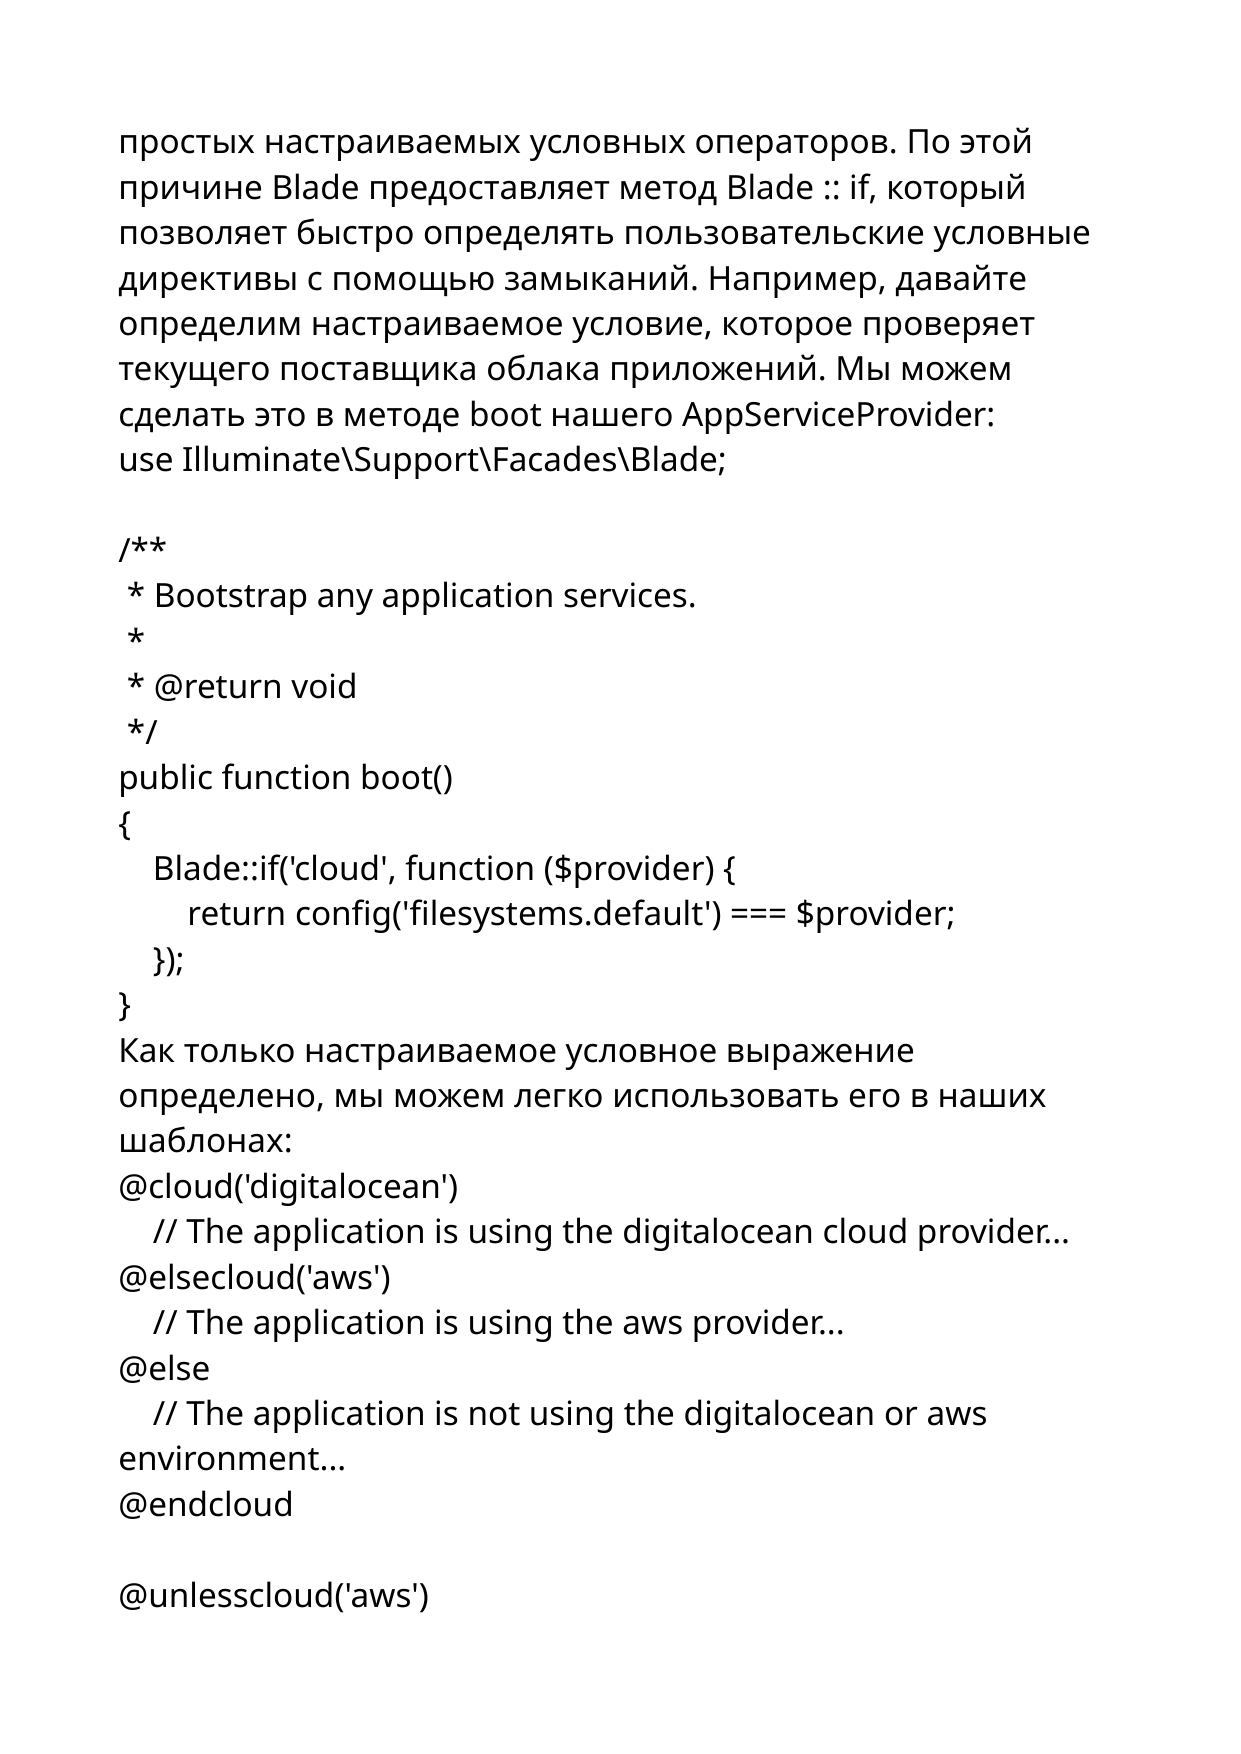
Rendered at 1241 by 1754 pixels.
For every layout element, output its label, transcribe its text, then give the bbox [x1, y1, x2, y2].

text @cloud('digitalocean') [118, 1163, 1122, 1208]
text // The application is using the aws provider... [118, 1299, 1122, 1344]
text * [118, 618, 1122, 663]
text // The application is not using the digitalocean or aws environment... [118, 1390, 1122, 1481]
text // The application is using the digitalocean cloud provider... [118, 1208, 1122, 1253]
text /** [118, 527, 1122, 572]
text Как только настраиваемое условное выражение определено, мы можем легко использовать его в наших шаблонах: [118, 1026, 1122, 1163]
text */ [118, 708, 1122, 754]
text * @return void [118, 663, 1122, 708]
text @endcloud [118, 1481, 1122, 1526]
text }); [118, 936, 1122, 981]
text return config('filesystems.default') === $provider; [118, 890, 1122, 936]
text @elsecloud('aws') [118, 1253, 1122, 1299]
text * Bootstrap any application services. [118, 572, 1122, 618]
text @else [118, 1344, 1122, 1390]
text use Illuminate\Support\Facades\Blade; [118, 436, 1122, 481]
text Blade::if('cloud', function ($provider) { [118, 845, 1122, 890]
text { [118, 799, 1122, 845]
text } [118, 981, 1122, 1026]
text public function boot() [118, 754, 1122, 799]
text @unlesscloud('aws') [118, 1571, 1122, 1617]
text простых настраиваемых условных операторов. По этой причине Blade предоставляет метод Blade :: if, который позволяет быстро определять пользовательские условные директивы с помощью замыканий. Например, давайте определим настраиваемое условие, которое проверяет текущего поставщика облака приложений. Мы можем сделать это в методе boot нашего AppServiceProvider: [118, 118, 1122, 436]
